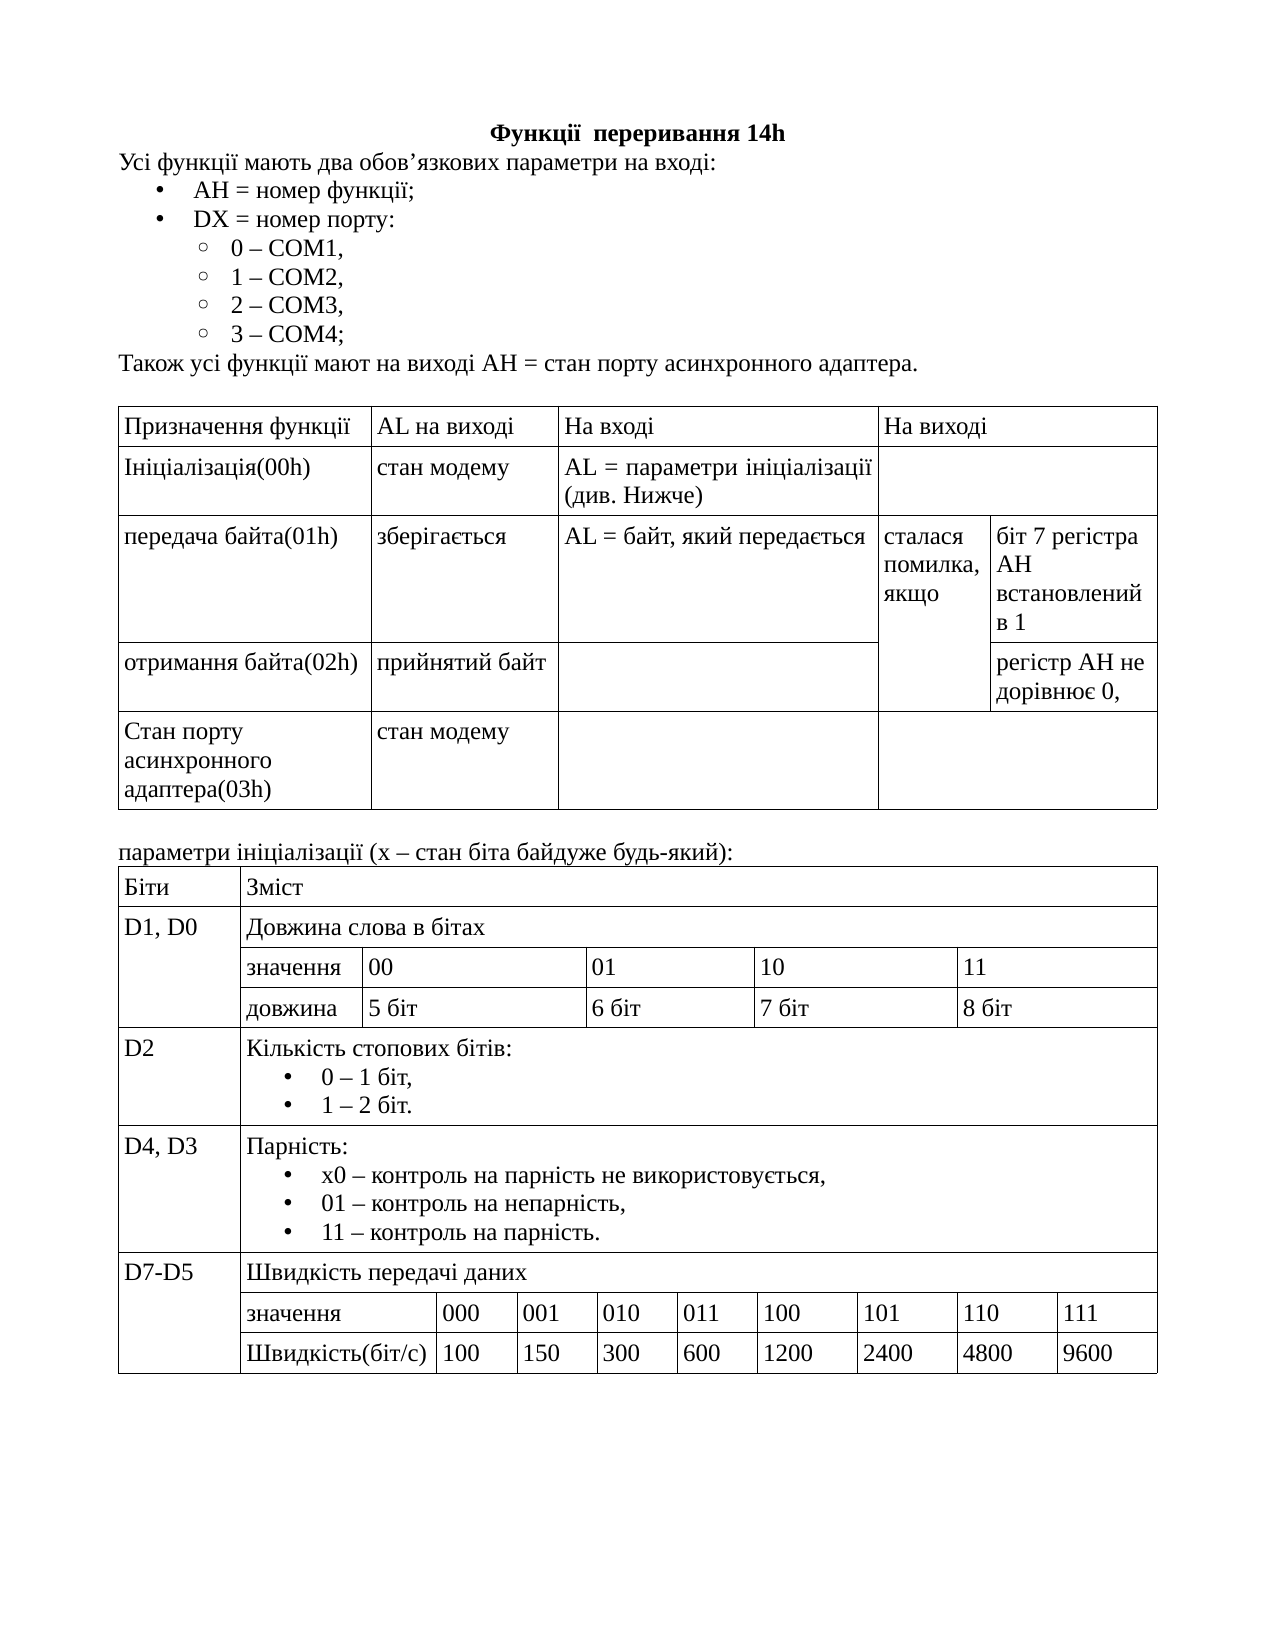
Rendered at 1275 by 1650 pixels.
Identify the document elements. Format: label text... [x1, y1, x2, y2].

table_cell 2400 [858, 1333, 957, 1373]
table_cell 000 [437, 1293, 517, 1332]
table_cell 1200 [758, 1333, 857, 1373]
table_header Призначення функції [119, 407, 371, 446]
table_cell D2 [119, 1028, 240, 1125]
list 0 – COM1, [193, 233, 1157, 262]
table_header AL на виході [372, 407, 558, 446]
table_cell отримання байта(02h) [119, 643, 371, 711]
table_cell Швидкість(біт/с) [241, 1333, 436, 1373]
list 1 – COM2, [193, 262, 1157, 291]
table_cell прийнятий байт [372, 643, 558, 711]
table_header Біти [119, 867, 240, 906]
list 2 – COM3, [193, 291, 1157, 319]
list AH = номер функції; [156, 176, 1157, 204]
table_cell [559, 712, 878, 808]
table_cell D4, D3 [119, 1126, 240, 1252]
table_cell Парність: x0 – контроль на парність не використовується, 01 – контроль на непарність, 11 – контроль на парність. [241, 1126, 1157, 1252]
table_cell D1, D0 [119, 907, 240, 1027]
table_cell 10 [755, 948, 957, 987]
table_cell 010 [598, 1293, 677, 1332]
table_cell 8 біт [958, 988, 1157, 1027]
table_cell регістр AH не дорівнює 0, [991, 643, 1157, 711]
table_cell 4800 [958, 1333, 1057, 1373]
table_cell Стан порту асинхронного адаптера(03h) [119, 712, 371, 808]
table_cell 100 [758, 1293, 857, 1332]
table_cell стан модему [372, 447, 558, 515]
table_cell 150 [518, 1333, 597, 1373]
table_cell 9600 [1058, 1333, 1157, 1373]
table_cell 101 [858, 1293, 957, 1332]
list 3 – COM4; [193, 319, 1157, 348]
table_cell 01 [587, 948, 754, 987]
table_cell 110 [958, 1293, 1057, 1332]
table_cell Швидкість передачі даних [241, 1253, 1157, 1292]
table_cell довжина [241, 988, 362, 1027]
table_cell [559, 643, 878, 711]
table_cell біт 7 регістра AH встановлений в 1 [991, 516, 1157, 642]
table_cell 6 біт [587, 988, 754, 1027]
text Функції переривання 14h [118, 118, 1157, 147]
table_cell 111 [1058, 1293, 1157, 1332]
text Усі функції мають два обов’язкових параметри на вході: [118, 147, 1157, 176]
table_cell стан модему [372, 712, 558, 808]
table_cell Ініціалізація(00h) [119, 447, 371, 515]
table_cell AL = параметри ініціалізації (див. Нижче) [559, 447, 878, 515]
table_cell Кількість стопових бітів: 0 – 1 біт, 1 – 2 біт. [241, 1028, 1157, 1125]
table_cell зберігається [372, 516, 558, 642]
table_cell 5 біт [363, 988, 586, 1027]
table_cell [879, 712, 1157, 808]
text параметри ініціалізації (x – стан біта байдуже будь-який): [118, 837, 1157, 866]
text Також усі функції мают на виході AH = стан порту асинхронного адаптера. [118, 348, 1157, 377]
list DX = номер порту: [156, 204, 1157, 233]
table_cell 600 [678, 1333, 757, 1373]
table_cell D7-D5 [119, 1253, 240, 1373]
table_cell сталася помилка, якщо [879, 516, 990, 711]
table_cell 001 [518, 1293, 597, 1332]
table_cell значення [241, 948, 362, 987]
table_cell 100 [437, 1333, 517, 1373]
table_cell 11 [958, 948, 1157, 987]
table_header Зміст [241, 867, 1157, 906]
table_header На вході [559, 407, 878, 446]
table_cell 300 [598, 1333, 677, 1373]
table_cell [879, 447, 1157, 515]
table_cell 7 біт [755, 988, 957, 1027]
table_cell передача байта(01h) [119, 516, 371, 642]
table_cell 011 [678, 1293, 757, 1332]
table_cell Довжина слова в бітах [241, 907, 1157, 947]
table_cell значення [241, 1293, 436, 1332]
table_cell AL = байт, який передається [559, 516, 878, 642]
table_header На виході [879, 407, 1157, 446]
table_cell 00 [363, 948, 586, 987]
